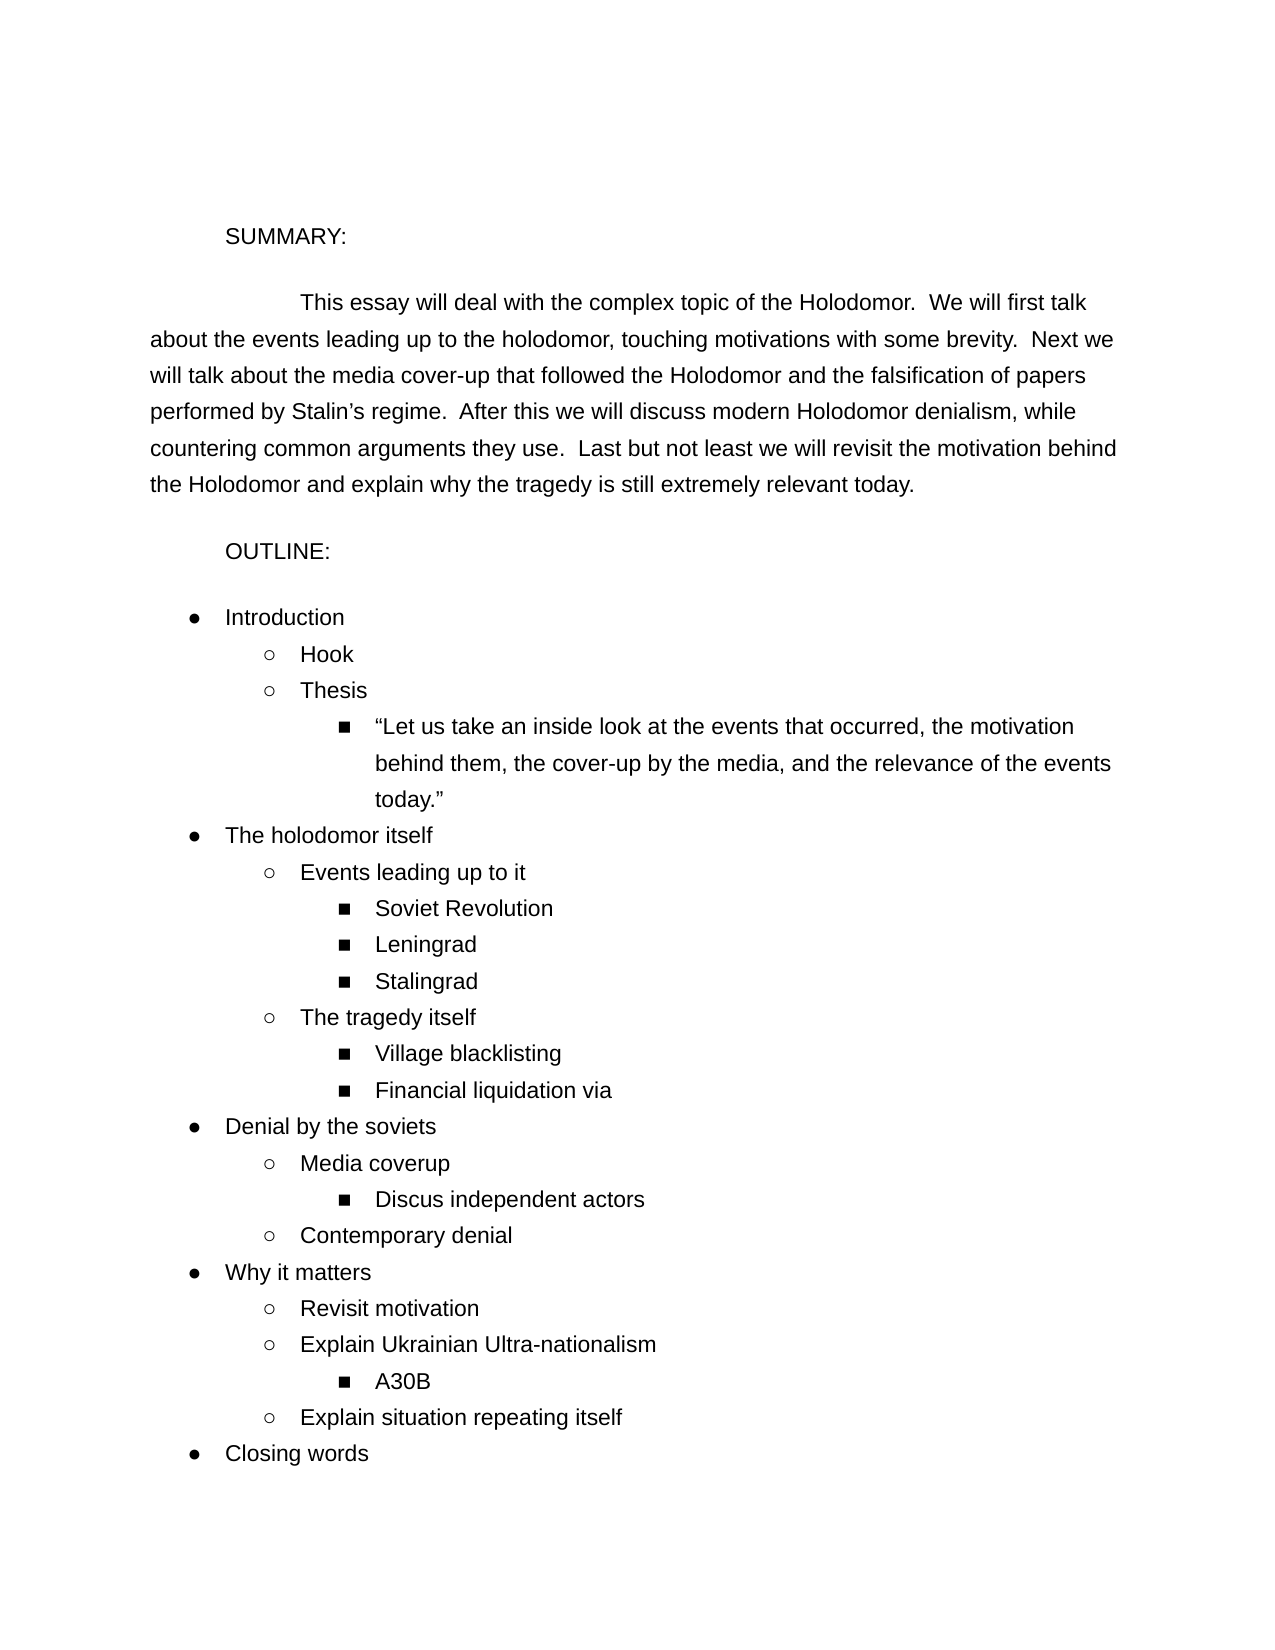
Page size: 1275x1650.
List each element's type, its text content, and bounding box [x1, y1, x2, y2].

list Introduction [187, 604, 1125, 631]
text This essay will deal with the complex topic of the Holodomor. We will first talk about the events leading up to the holodomor, touching motivations with some brevity. Next we will talk about the media cover-up that followed the Holodomor and the falsification of papers performed by Stalin’s regime. After this we will discuss modern Holodomor denialism, while countering common arguments they use. Last but not least we will revisit the motivation behind the Holodomor and explain why the tragedy is still extremely relevant today. [150, 289, 1125, 497]
list “Let us take an inside look at the events that occurred, the motivation behind them, the cover-up by the media, and the relevance of the events today.” [337, 713, 1125, 812]
list Explain situation repeating itself [262, 1404, 1125, 1430]
list Stalingrad [337, 968, 1125, 994]
list Leningrad [337, 931, 1125, 958]
list Discus independent actors [337, 1186, 1125, 1212]
list Hook [262, 641, 1125, 667]
list The holodomor itself [187, 822, 1125, 849]
list Events leading up to it [262, 859, 1125, 885]
list Revisit motivation [262, 1295, 1125, 1321]
list Explain Ukrainian Ultra-nationalism [262, 1331, 1125, 1358]
list Thesis [262, 677, 1125, 703]
text SUMMARY: [150, 223, 1125, 249]
list The tragedy itself [262, 1004, 1125, 1030]
list Village blacklisting [337, 1040, 1125, 1067]
list Media coverup [262, 1149, 1125, 1176]
list Denial by the soviets [187, 1113, 1125, 1139]
text OUTLINE: [150, 538, 1125, 564]
list Closing words [187, 1440, 1125, 1467]
list Contemporary denial [262, 1222, 1125, 1248]
list Financial liquidation via [337, 1077, 1125, 1103]
list Why it matters [187, 1258, 1125, 1285]
list Soviet Revolution [337, 895, 1125, 921]
list A30B [337, 1368, 1125, 1394]
